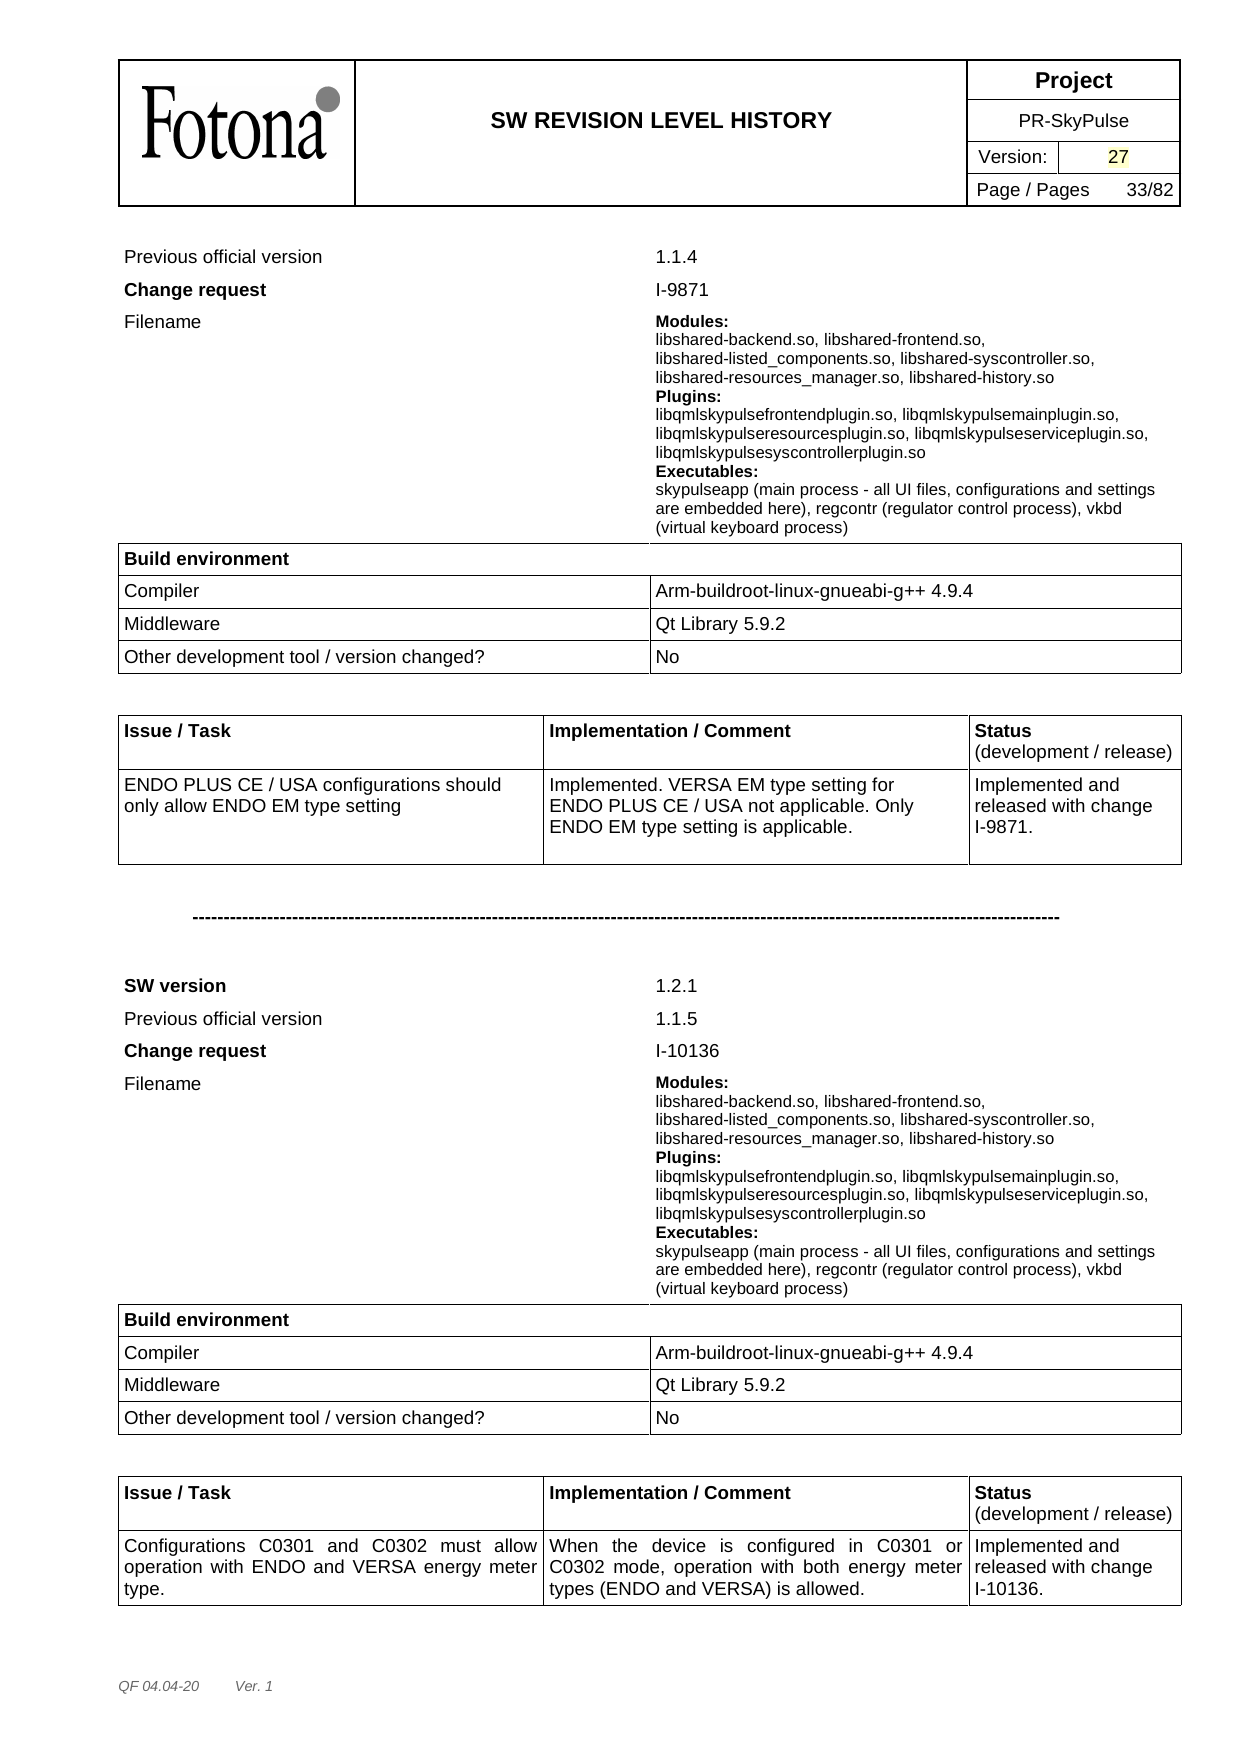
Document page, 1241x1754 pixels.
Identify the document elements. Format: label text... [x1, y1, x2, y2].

table_cell Implemented and released with change I-10136. [970, 1531, 1181, 1605]
table_cell Filename [118, 1067, 649, 1304]
table_cell Filename [118, 306, 649, 543]
table_cell When the device is configured in C0301 or C0302 mode, operation with both energy meter types (ENDO and VERSA) is allowed. [544, 1531, 968, 1605]
table_cell No [651, 1402, 1181, 1434]
table_cell Qt Library 5.9.2 [651, 609, 1181, 640]
table_cell Middleware [119, 609, 649, 640]
text ------------------------------------------------------------------------------------------------------------------------------------------- [118, 907, 1163, 928]
table_cell ENDO PLUS CE / USA configurations should only allow ENDO EM type setting [119, 770, 543, 864]
table_cell Middleware [119, 1370, 649, 1401]
table_header 1.2.1 [650, 970, 1181, 1002]
table_cell Qt Library 5.9.2 [651, 1370, 1181, 1401]
table_cell Implemented and released with change I-9871. [970, 770, 1181, 864]
table_header Implementation / Comment [544, 716, 968, 769]
table_cell 1.1.5 [650, 1002, 1181, 1035]
table_cell Change request [118, 1035, 649, 1067]
table_cell Arm-buildroot-linux-gnueabi-g++ 4.9.4 [651, 576, 1181, 608]
table_cell No [651, 641, 1181, 673]
table_header SW version [118, 970, 649, 1002]
table_cell Configurations C0301 and C0302 must allow operation with ENDO and VERSA energy meter type. [119, 1531, 543, 1605]
table_cell Compiler [119, 1337, 649, 1369]
table_cell Other development tool / version changed? [119, 641, 649, 673]
table_header Status (development / release) [970, 1477, 1181, 1530]
table_cell Arm-buildroot-linux-gnueabi-g++ 4.9.4 [651, 1337, 1181, 1369]
table_header Issue / Task [119, 716, 543, 769]
table_cell Previous official version [118, 1002, 649, 1035]
table_header Implementation / Comment [544, 1477, 968, 1530]
table_cell Previous official version [118, 241, 649, 273]
table_cell 1.1.4 [650, 241, 1181, 273]
table_cell Modules: libshared-backend.so, libshared-frontend.so, libshared-listed_components.so, libshared-syscontroller.so, libshared-resources_manager.so, libshared-history.so Plugins: libqmlskypulsefrontendplugin.so, libqmlskypulsemainplugin.so, libqmlskypulseresourcesplugin.so, libqmlskypulseserviceplugin.so, libqmlskypulsesyscontrollerplugin.so Executables: skypulseapp (main process - all UI files, configurations and settings are embedded here), regcontr (regulator control process), vkbd (virtual keyboard process) [650, 306, 1181, 543]
table_cell Build environment [119, 1305, 1181, 1336]
table_cell Build environment [119, 544, 1181, 575]
table_cell Other development tool / version changed? [119, 1402, 649, 1434]
table_cell Change request [118, 274, 649, 306]
table_cell I-9871 [650, 274, 1181, 306]
table_cell Modules: libshared-backend.so, libshared-frontend.so, libshared-listed_components.so, libshared-syscontroller.so, libshared-resources_manager.so, libshared-history.so Plugins: libqmlskypulsefrontendplugin.so, libqmlskypulsemainplugin.so, libqmlskypulseresourcesplugin.so, libqmlskypulseserviceplugin.so, libqmlskypulsesyscontrollerplugin.so Executables: skypulseapp (main process - all UI files, configurations and settings are embedded here), regcontr (regulator control process), vkbd (virtual keyboard process) [650, 1067, 1181, 1304]
table_cell I-10136 [650, 1035, 1181, 1067]
table_cell Compiler [119, 576, 649, 608]
table_header Status (development / release) [970, 716, 1181, 769]
table_cell Implemented. VERSA EM type setting for ENDO PLUS CE / USA not applicable. Only ENDO EM type setting is applicable. [544, 770, 968, 864]
table_header Issue / Task [119, 1477, 543, 1530]
